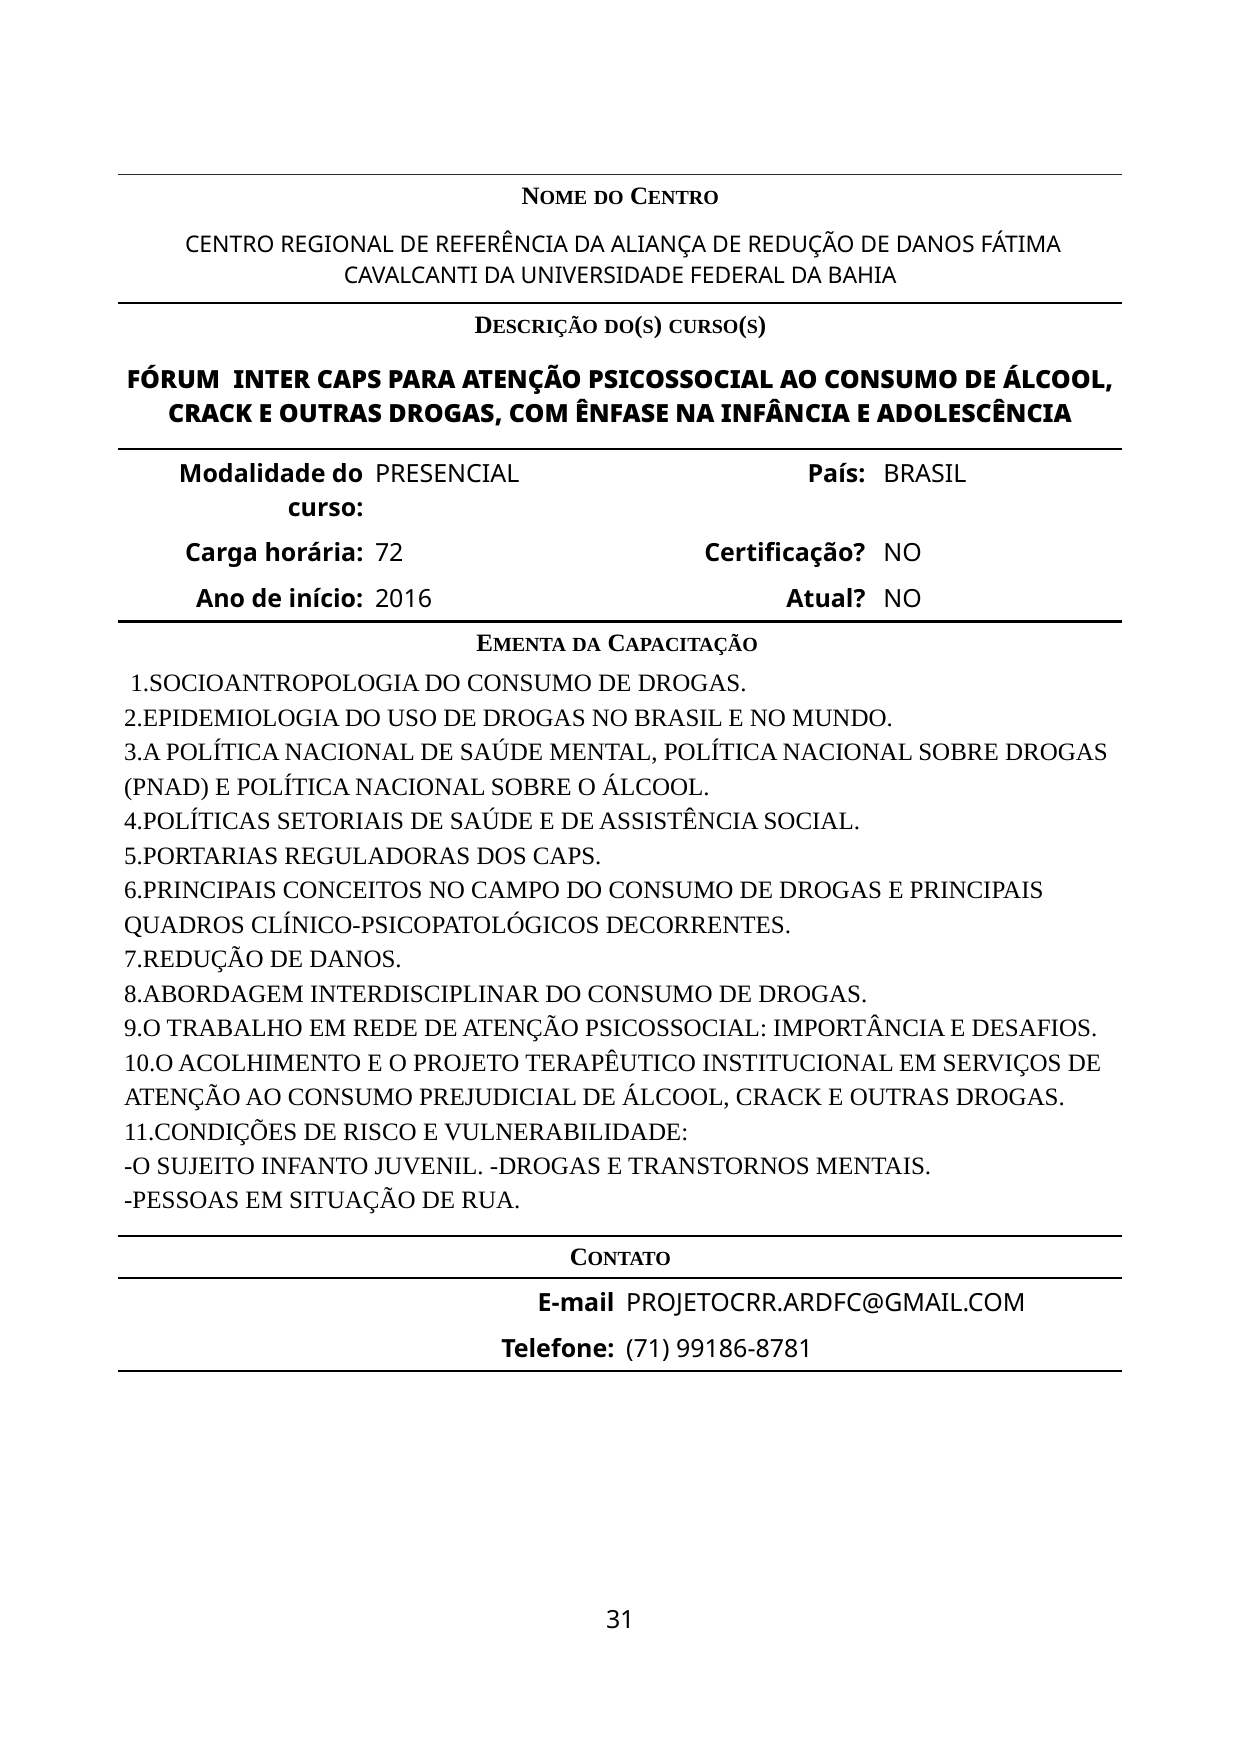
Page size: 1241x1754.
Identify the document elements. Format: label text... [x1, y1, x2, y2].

table_cell Descrição do(s) curso(s) [118, 304, 1122, 344]
table_cell Telefone: [118, 1325, 620, 1370]
table_cell NO [871, 575, 1122, 620]
table_cell 72 [369, 529, 620, 575]
table_cell Contato [118, 1237, 1122, 1277]
table_cell (71) 99186-8781 [620, 1325, 1122, 1370]
table_header Nome do Centro [118, 176, 1122, 216]
table_cell 2016 [369, 575, 620, 620]
table_cell E-mail [118, 1279, 620, 1324]
table_cell Ano de início: [118, 575, 369, 620]
table_cell Carga horária: [118, 529, 369, 575]
table_cell PROJETOCRR.ARDFC@GMAIL.COM [620, 1279, 1122, 1324]
table_cell Ementa da Capacitação [118, 623, 1122, 663]
table_cell NO [871, 529, 1122, 575]
table_cell CENTRO REGIONAL DE REFERÊNCIA DA ALIANÇA DE REDUÇÃO DE DANOS FÁTIMA CAVALCANTI DA UNIVERSIDADE FEDERAL DA BAHIA [118, 216, 1122, 302]
table_cell Certificação? [620, 529, 871, 575]
table_cell Modalidade do curso: [118, 450, 369, 529]
table_cell PRESENCIAL [369, 450, 620, 529]
table_cell Atual? [620, 575, 871, 620]
table_cell 1.SOCIOANTROPOLOGIA DO CONSUMO DE DROGAS. 2.EPIDEMIOLOGIA DO USO DE DROGAS NO BRASIL E NO MUNDO. 3.A POLÍTICA NACIONAL DE SAÚDE MENTAL, POLÍTICA NACIONAL SOBRE DROGAS (PNAD) E POLÍTICA NACIONAL SOBRE O ÁLCOOL. 4.POLÍTICAS SETORIAIS DE SAÚDE E DE ASSISTÊNCIA SOCIAL. 5.PORTARIAS REGULADORAS DOS CAPS. 6.PRINCIPAIS CONCEITOS NO CAMPO DO CONSUMO DE DROGAS E PRINCIPAIS QUADROS CLÍNICO-PSICOPATOLÓGICOS DECORRENTES. 7.REDUÇÃO DE DANOS. 8.ABORDAGEM INTERDISCIPLINAR DO CONSUMO DE DROGAS. 9.O TRABALHO EM REDE DE ATENÇÃO PSICOSSOCIAL: IMPORTÂNCIA E DESAFIOS. 10.O ACOLHIMENTO E O PROJETO TERAPÊUTICO INSTITUCIONAL EM SERVIÇOS DE ATENÇÃO AO CONSUMO PREJUDICIAL DE ÁLCOOL, CRACK E OUTRAS DROGAS. 11.CONDIÇÕES DE RISCO E VULNERABILIDADE: -O SUJEITO INFANTO JUVENIL. -DROGAS E TRANSTORNOS MENTAIS. -PESSOAS EM SITUAÇÃO DE RUA. [118, 663, 1122, 1235]
table_cell FÓRUM INTER CAPS PARA ATENÇÃO PSICOSSOCIAL AO CONSUMO DE ÁLCOOL, CRACK E OUTRAS DROGAS, COM ÊNFASE NA INFÂNCIA E ADOLESCÊNCIA [118, 344, 1122, 448]
table_cell BRASIL [871, 450, 1122, 529]
table_cell País: [620, 450, 871, 529]
